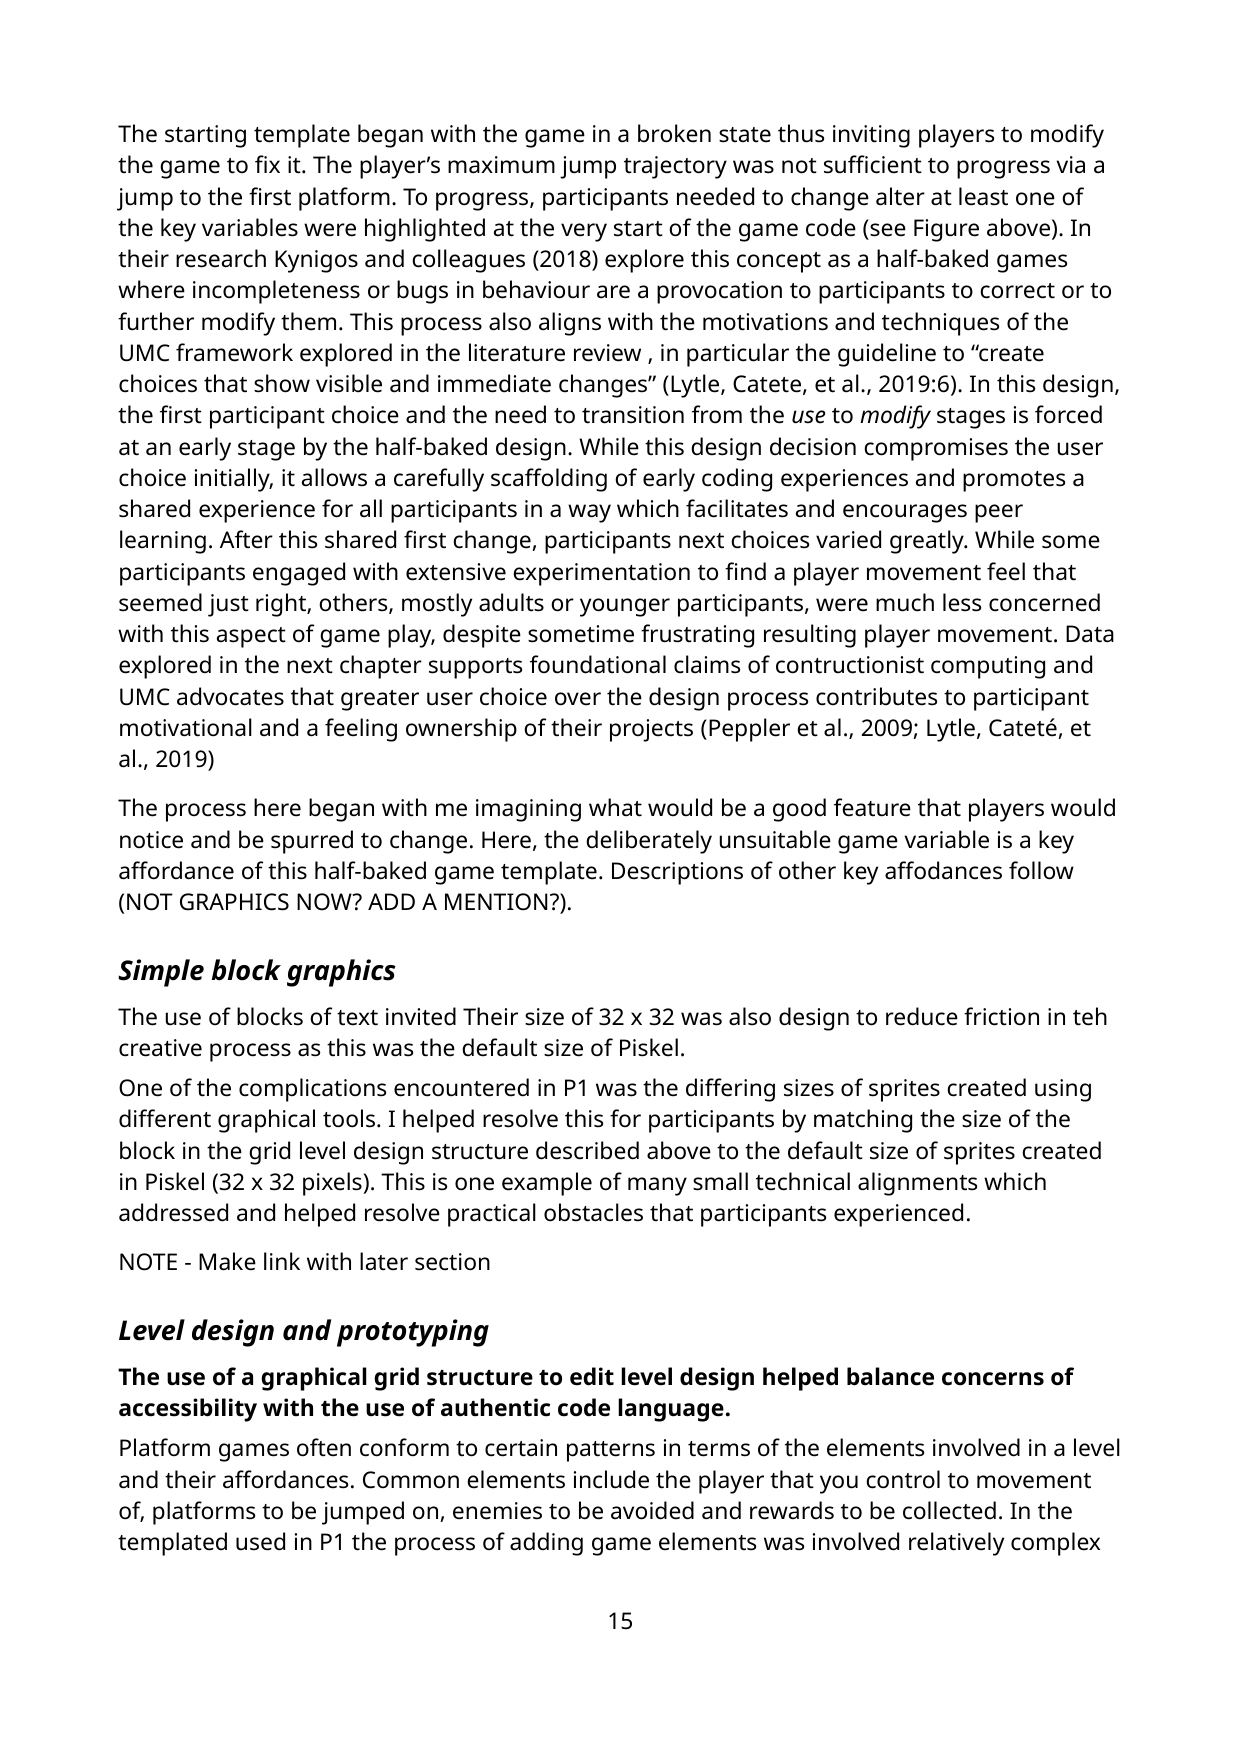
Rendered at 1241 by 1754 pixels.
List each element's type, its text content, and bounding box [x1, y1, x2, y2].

text The starting template began with the game in a broken state thus inviting players to modify the game to fix it. The player’s maximum jump trajectory was not sufficient to progress via a jump to the first platform. To progress, participants needed to change alter at least one of the key variables were highlighted at the very start of the game code (see Figure above). In their research Kynigos and colleagues (2018) explore this concept as a half-baked games where incompleteness or bugs in behaviour are a provocation to participants to correct or to further modify them. This process also aligns with the motivations and techniques of the UMC framework explored in the literature review , in particular the guideline to “create choices that show visible and immediate changes” (Lytle, Catete, et al., 2019:6). In this design, the first participant choice and the need to transition from the use to modify stages is forced at an early stage by the half-baked design. While this design decision compromises the user choice initially, it allows a carefully scaffolding of early coding experiences and promotes a shared experience for all participants in a way which facilitates and encourages peer learning. After this shared first change, participants next choices varied greatly. While some participants engaged with extensive experimentation to find a player movement feel that seemed just right, others, mostly adults or younger participants, were much less concerned with this aspect of game play, despite sometime frustrating resulting player movement. Data explored in the next chapter supports foundational claims of contructionist computing and UMC advocates that greater user choice over the design process contributes to participant motivational and a feeling ownership of their projects (Peppler et al., 2009; Lytle, Cateté, et al., 2019) [118, 118, 1122, 774]
text NOTE - Make link with later section [118, 1246, 1122, 1277]
text The use of a graphical grid structure to edit level design helped balance concerns of accessibility with the use of authentic code language. [118, 1361, 1122, 1423]
subtitle Simple block graphics [118, 951, 1122, 988]
text The process here began with me imagining what would be a good feature that players would notice and be spurred to change. Here, the deliberately unsuitable game variable is a key affordance of this half-baked game template. Descriptions of other key affodances follow (NOT GRAPHICS NOW? ADD A MENTION?). [118, 792, 1122, 917]
subtitle Level design and prototyping [118, 1311, 1122, 1348]
text One of the complications encountered in P1 was the differing sizes of sprites created using different graphical tools. I helped resolve this for participants by matching the size of the block in the grid level design structure described above to the default size of sprites created in Piskel (32 x 32 pixels). This is one example of many small technical alignments which addressed and helped resolve practical obstacles that participants experienced. [118, 1072, 1122, 1228]
text Platform games often conform to certain patterns in terms of the elements involved in a level and their affordances. Common elements include the player that you control to movement of, platforms to be jumped on, enemies to be avoided and rewards to be collected. In the templated used in P1 the process of adding game elements was involved relatively complex [118, 1432, 1122, 1557]
text The use of blocks of text invited Their size of 32 x 32 was also design to reduce friction in teh creative process as this was the default size of Piskel. [118, 1001, 1122, 1063]
